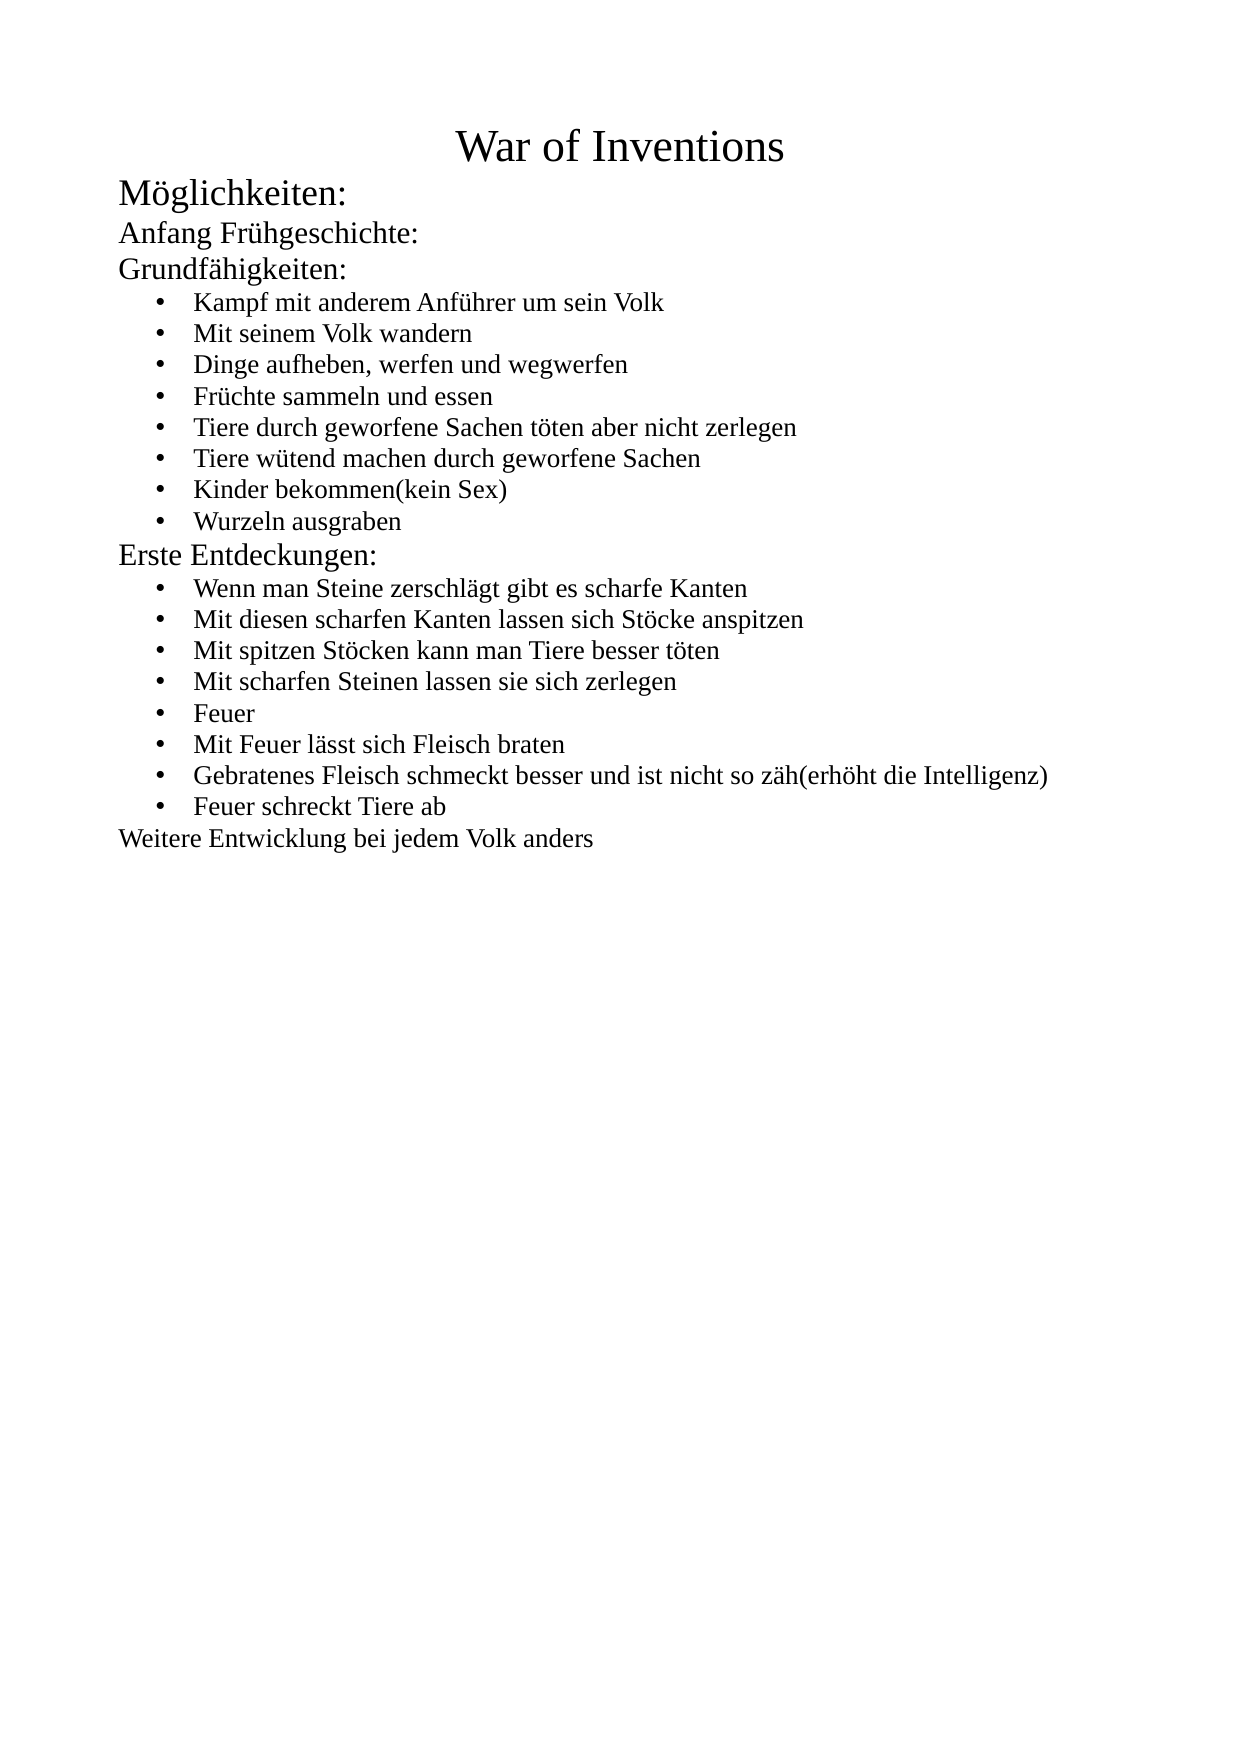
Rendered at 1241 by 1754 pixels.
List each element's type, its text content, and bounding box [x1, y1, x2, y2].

list Mit scharfen Steinen lassen sie sich zerlegen [156, 666, 1122, 697]
list Gebratenes Fleisch schmeckt besser und ist nicht so zäh(erhöht die Intelligenz) [156, 759, 1122, 791]
list Feuer schreckt Tiere ab [156, 791, 1122, 822]
text Anfang Frühgeschichte: [118, 214, 1122, 250]
list Mit seinem Volk wandern [156, 317, 1122, 348]
text Möglichkeiten: [118, 171, 1122, 214]
text Erste Entdeckungen: [118, 536, 1122, 572]
list Früchte sammeln und essen [156, 379, 1122, 411]
list Feuer [156, 697, 1122, 728]
list Dinge aufheben, werfen und wegwerfen [156, 348, 1122, 379]
text War of Inventions [118, 118, 1122, 171]
list Kampf mit anderem Anführer um sein Volk [156, 286, 1122, 317]
text Weitere Entwicklung bei jedem Volk anders [118, 822, 1122, 853]
list Mit spitzen Stöcken kann man Tiere besser töten [156, 634, 1122, 666]
list Kinder bekommen(kein Sex) [156, 473, 1122, 504]
list Tiere durch geworfene Sachen töten aber nicht zerlegen [156, 411, 1122, 442]
list Mit diesen scharfen Kanten lassen sich Stöcke anspitzen [156, 603, 1122, 634]
text Grundfähigkeiten: [118, 250, 1122, 286]
list Wenn man Steine zerschlägt gibt es scharfe Kanten [156, 572, 1122, 603]
list Wurzeln ausgraben [156, 504, 1122, 536]
list Tiere wütend machen durch geworfene Sachen [156, 442, 1122, 473]
list Mit Feuer lässt sich Fleisch braten [156, 728, 1122, 759]
